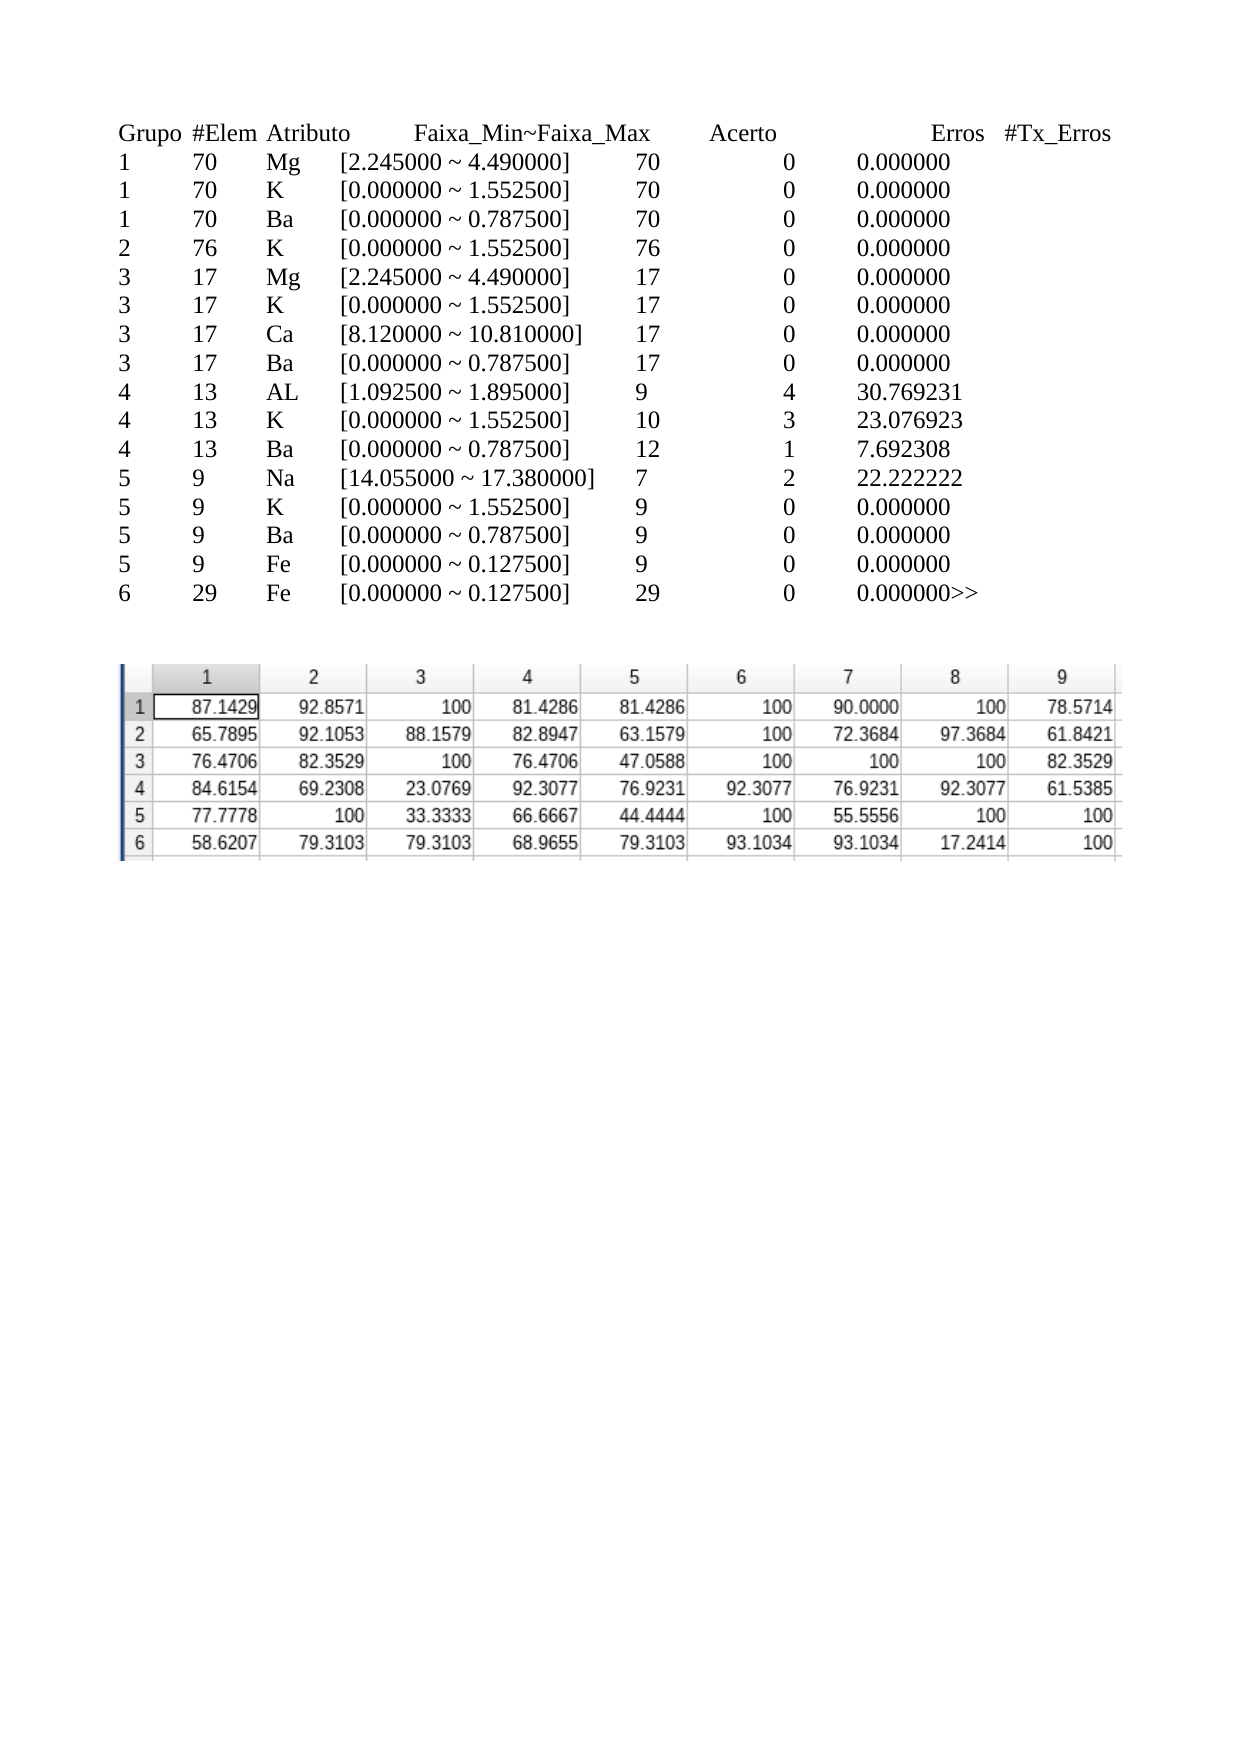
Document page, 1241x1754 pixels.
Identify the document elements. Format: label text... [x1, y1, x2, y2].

text 3 17 Mg [2.245000 ~ 4.490000] 17 0 0.000000 [118, 262, 1122, 291]
text 4 13 K [0.000000 ~ 1.552500] 10 3 23.076923 [118, 406, 1122, 434]
picture [118, 664, 1123, 861]
text 5 9 K [0.000000 ~ 1.552500] 9 0 0.000000 [118, 492, 1122, 521]
text 3 17 Ca [8.120000 ~ 10.810000] 17 0 0.000000 [118, 319, 1122, 348]
text 5 9 Ba [0.000000 ~ 0.787500] 9 0 0.000000 [118, 521, 1122, 549]
text Grupo #Elem Atributo Faixa_Min~Faixa_Max Acerto Erros #Tx_Erros [118, 118, 1122, 147]
text 3 17 Ba [0.000000 ~ 0.787500] 17 0 0.000000 [118, 348, 1122, 377]
text 5 9 Fe [0.000000 ~ 0.127500] 9 0 0.000000 [118, 549, 1122, 578]
text 4 13 AL [1.092500 ~ 1.895000] 9 4 30.769231 [118, 377, 1122, 406]
text 6 29 Fe [0.000000 ~ 0.127500] 29 0 0.000000>> [118, 578, 1122, 607]
text 1 70 Mg [2.245000 ~ 4.490000] 70 0 0.000000 [118, 147, 1122, 176]
text 2 76 K [0.000000 ~ 1.552500] 76 0 0.000000 [118, 233, 1122, 262]
text 5 9 Na [14.055000 ~ 17.380000] 7 2 22.222222 [118, 463, 1122, 492]
text 1 70 K [0.000000 ~ 1.552500] 70 0 0.000000 [118, 176, 1122, 204]
text 1 70 Ba [0.000000 ~ 0.787500] 70 0 0.000000 [118, 204, 1122, 233]
text 3 17 K [0.000000 ~ 1.552500] 17 0 0.000000 [118, 291, 1122, 319]
text 4 13 Ba [0.000000 ~ 0.787500] 12 1 7.692308 [118, 434, 1122, 463]
